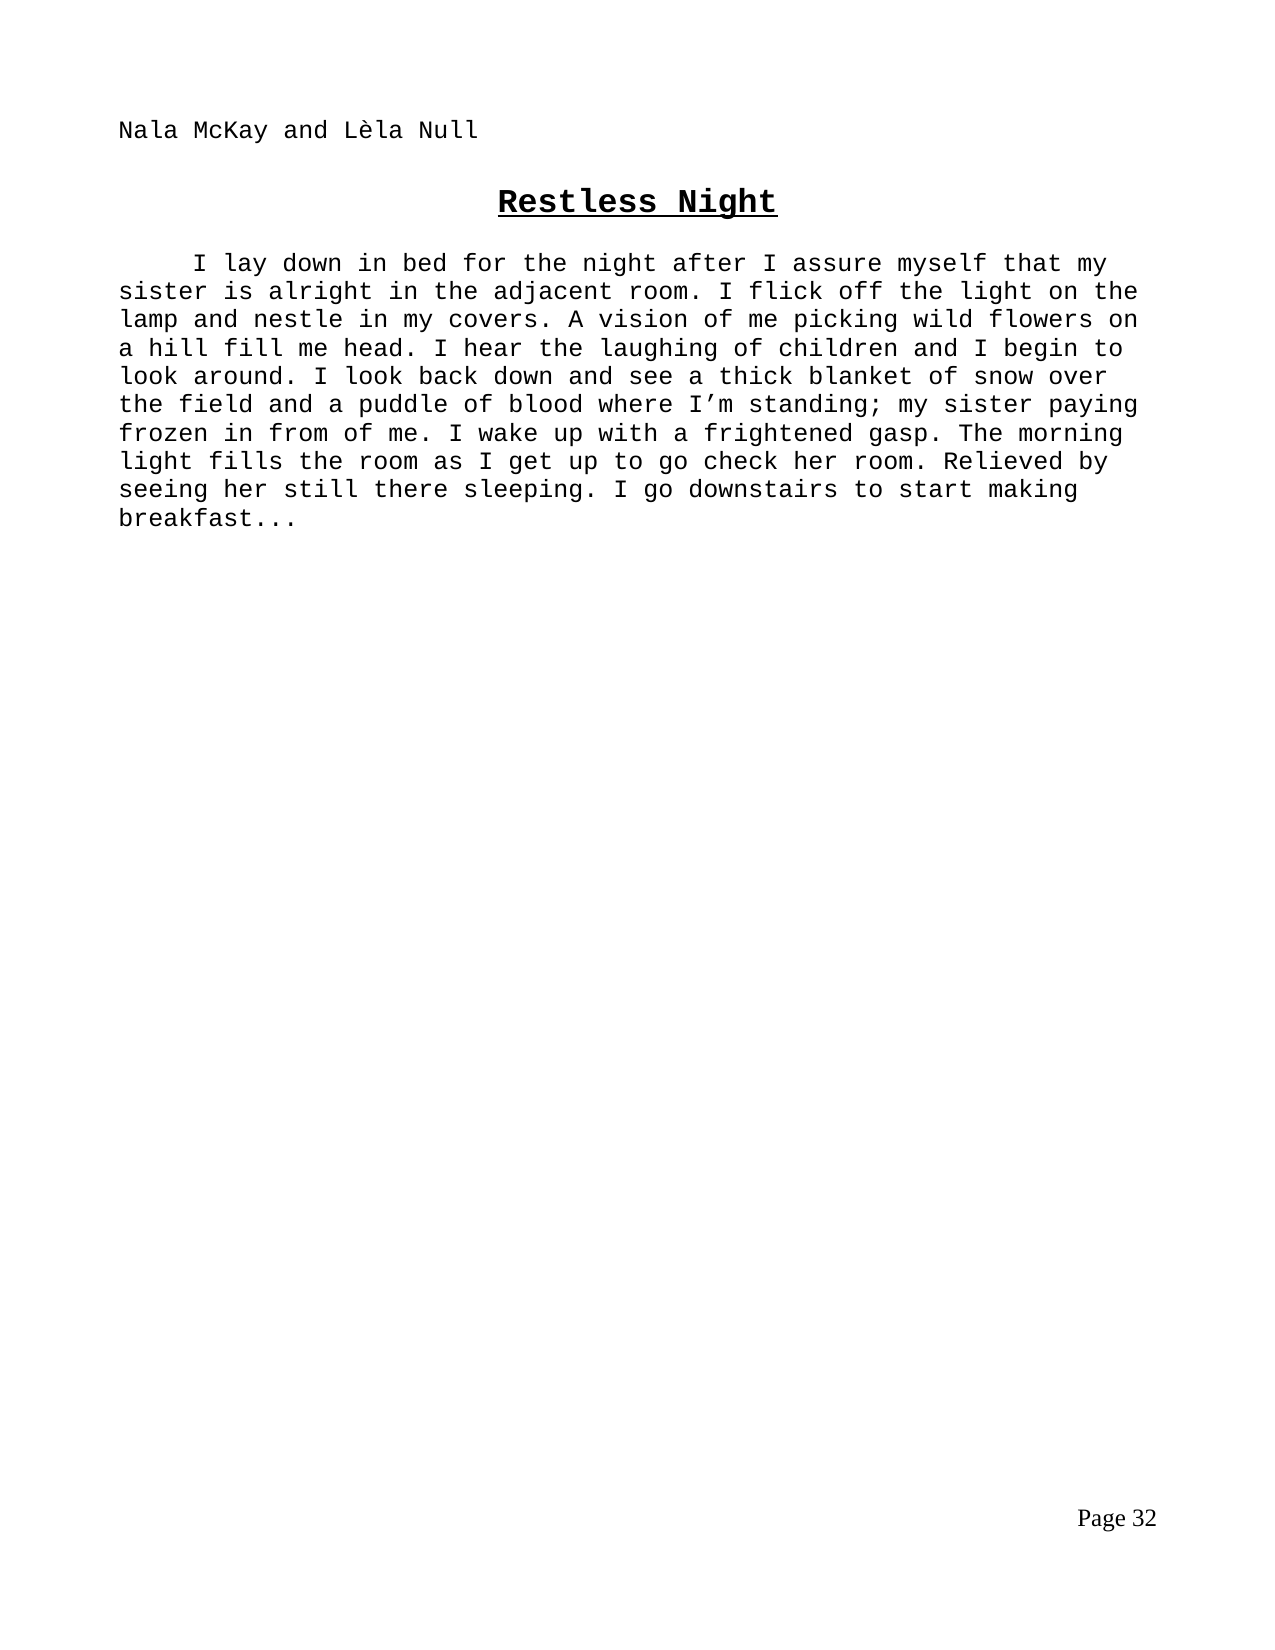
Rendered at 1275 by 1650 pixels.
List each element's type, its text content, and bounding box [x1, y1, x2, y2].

text Nala McKay and Lèla Null [118, 118, 1157, 146]
text I lay down in bed for the night after I assure myself that my sister is alright in the adjacent room. I flick off the light on the lamp and nestle in my covers. A vision of me picking wild flowers on a hill fill me head. I hear the laughing of children and I begin to look around. I look back down and see a thick blanket of snow over the field and a puddle of blood where I’m standing; my sister paying frozen in from of me. I wake up with a frightened gasp. The morning light fills the room as I get up to go check her room. Relieved by seeing her still there sleeping. I go downstairs to start making breakfast... [118, 250, 1157, 534]
text Restless Night [118, 184, 1157, 222]
